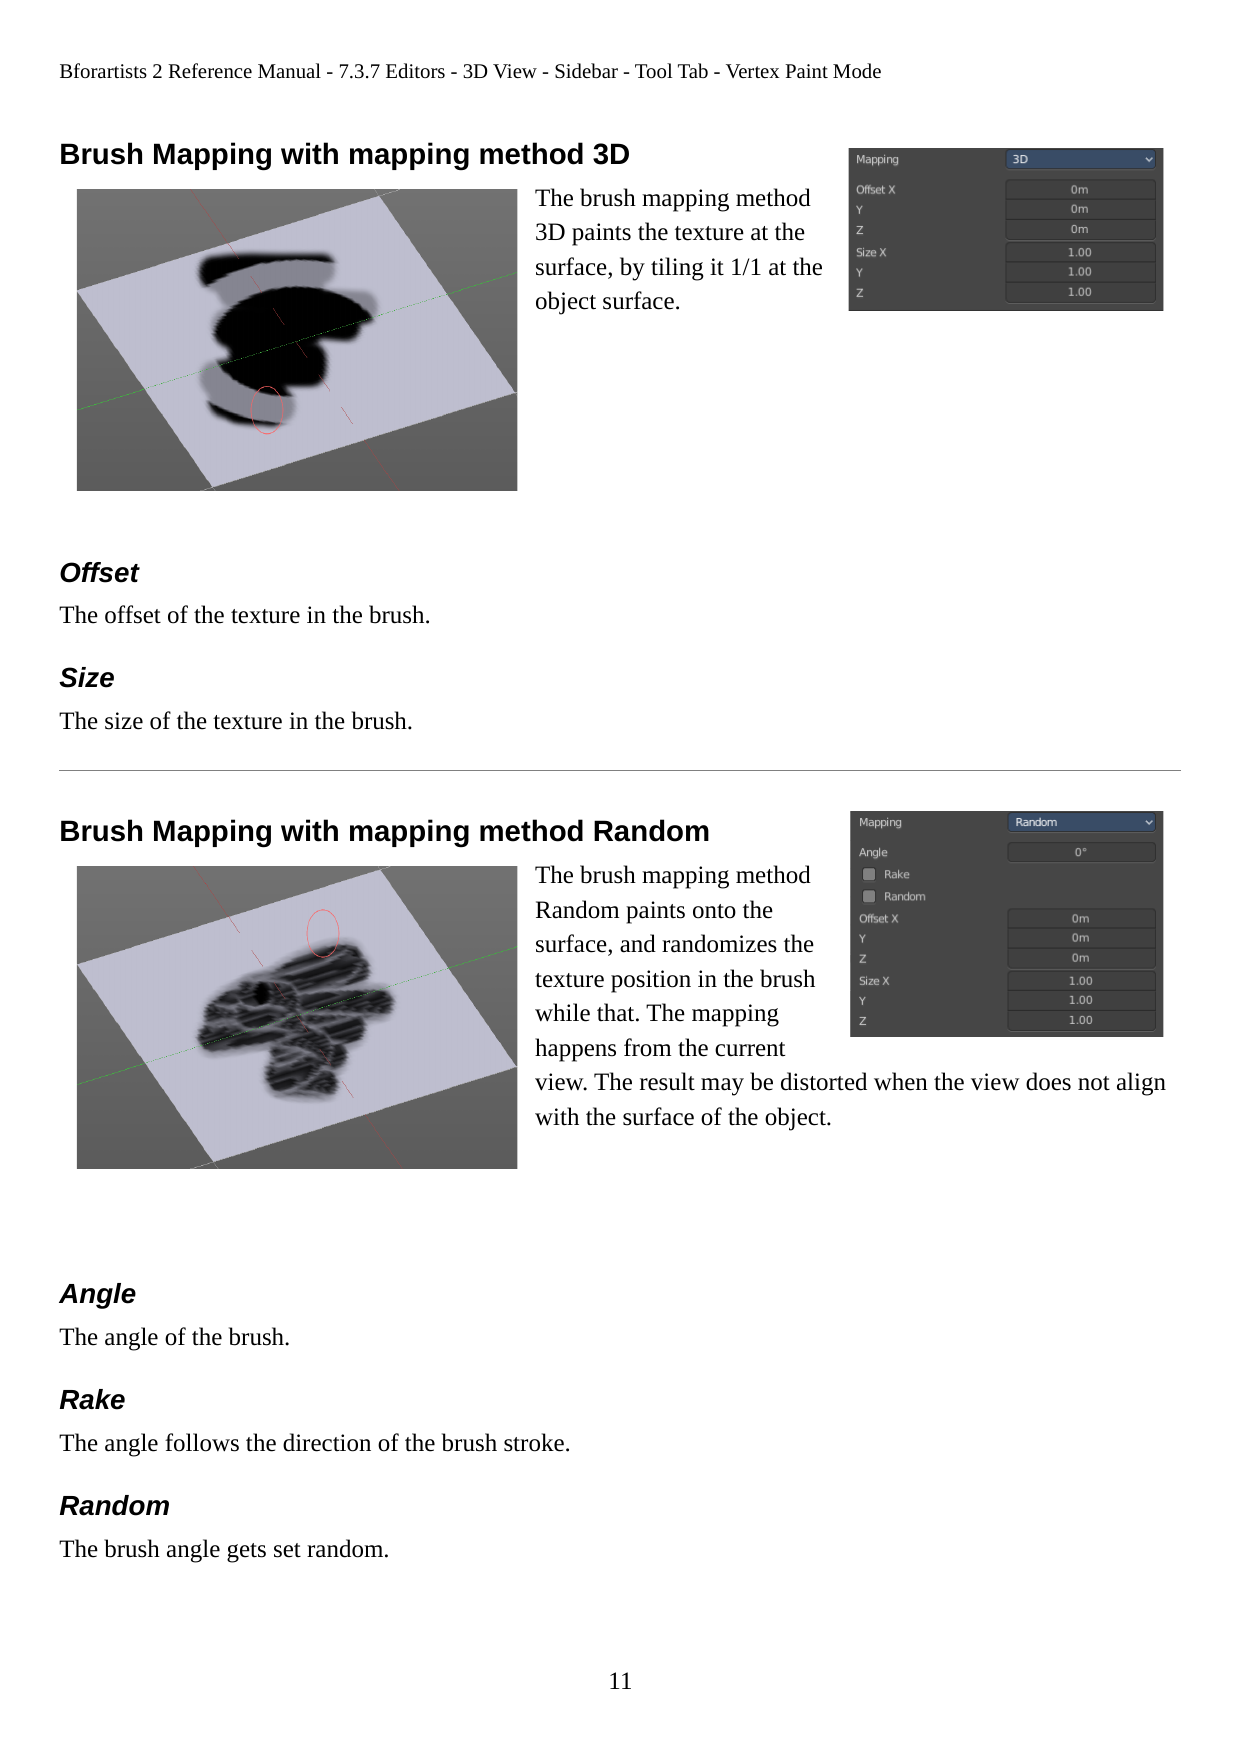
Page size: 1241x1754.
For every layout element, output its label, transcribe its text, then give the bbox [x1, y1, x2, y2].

text The brush mapping method 3D paints the texture at the surface, by tiling it 1/1 at the object surface. [59, 183, 1181, 315]
text The angle of the brush. [59, 1322, 1181, 1351]
subtitle Random [59, 1489, 1181, 1521]
picture [76, 866, 518, 1169]
text The brush angle gets set random. [59, 1534, 1181, 1563]
text The offset of the texture in the brush. [59, 600, 1181, 629]
picture [848, 148, 1164, 311]
text The angle follows the direction of the brush stroke. [59, 1428, 1181, 1457]
text The brush mapping method Random paints onto the surface, and randomizes the texture position in the brush while that. The mapping happens from the current view. The result may be distorted when the view does not align with the surface of the object. [59, 860, 1181, 1130]
subtitle Brush Mapping with mapping method 3D [59, 137, 1181, 170]
text The size of the texture in the brush. [59, 706, 1181, 735]
subtitle Offset [59, 556, 1181, 588]
subtitle Brush Mapping with mapping method Random [59, 814, 850, 848]
subtitle Rake [59, 1383, 1181, 1415]
picture [850, 811, 1164, 1037]
picture [76, 189, 518, 491]
subtitle Angle [59, 1278, 1181, 1309]
subtitle Size [59, 662, 1181, 694]
